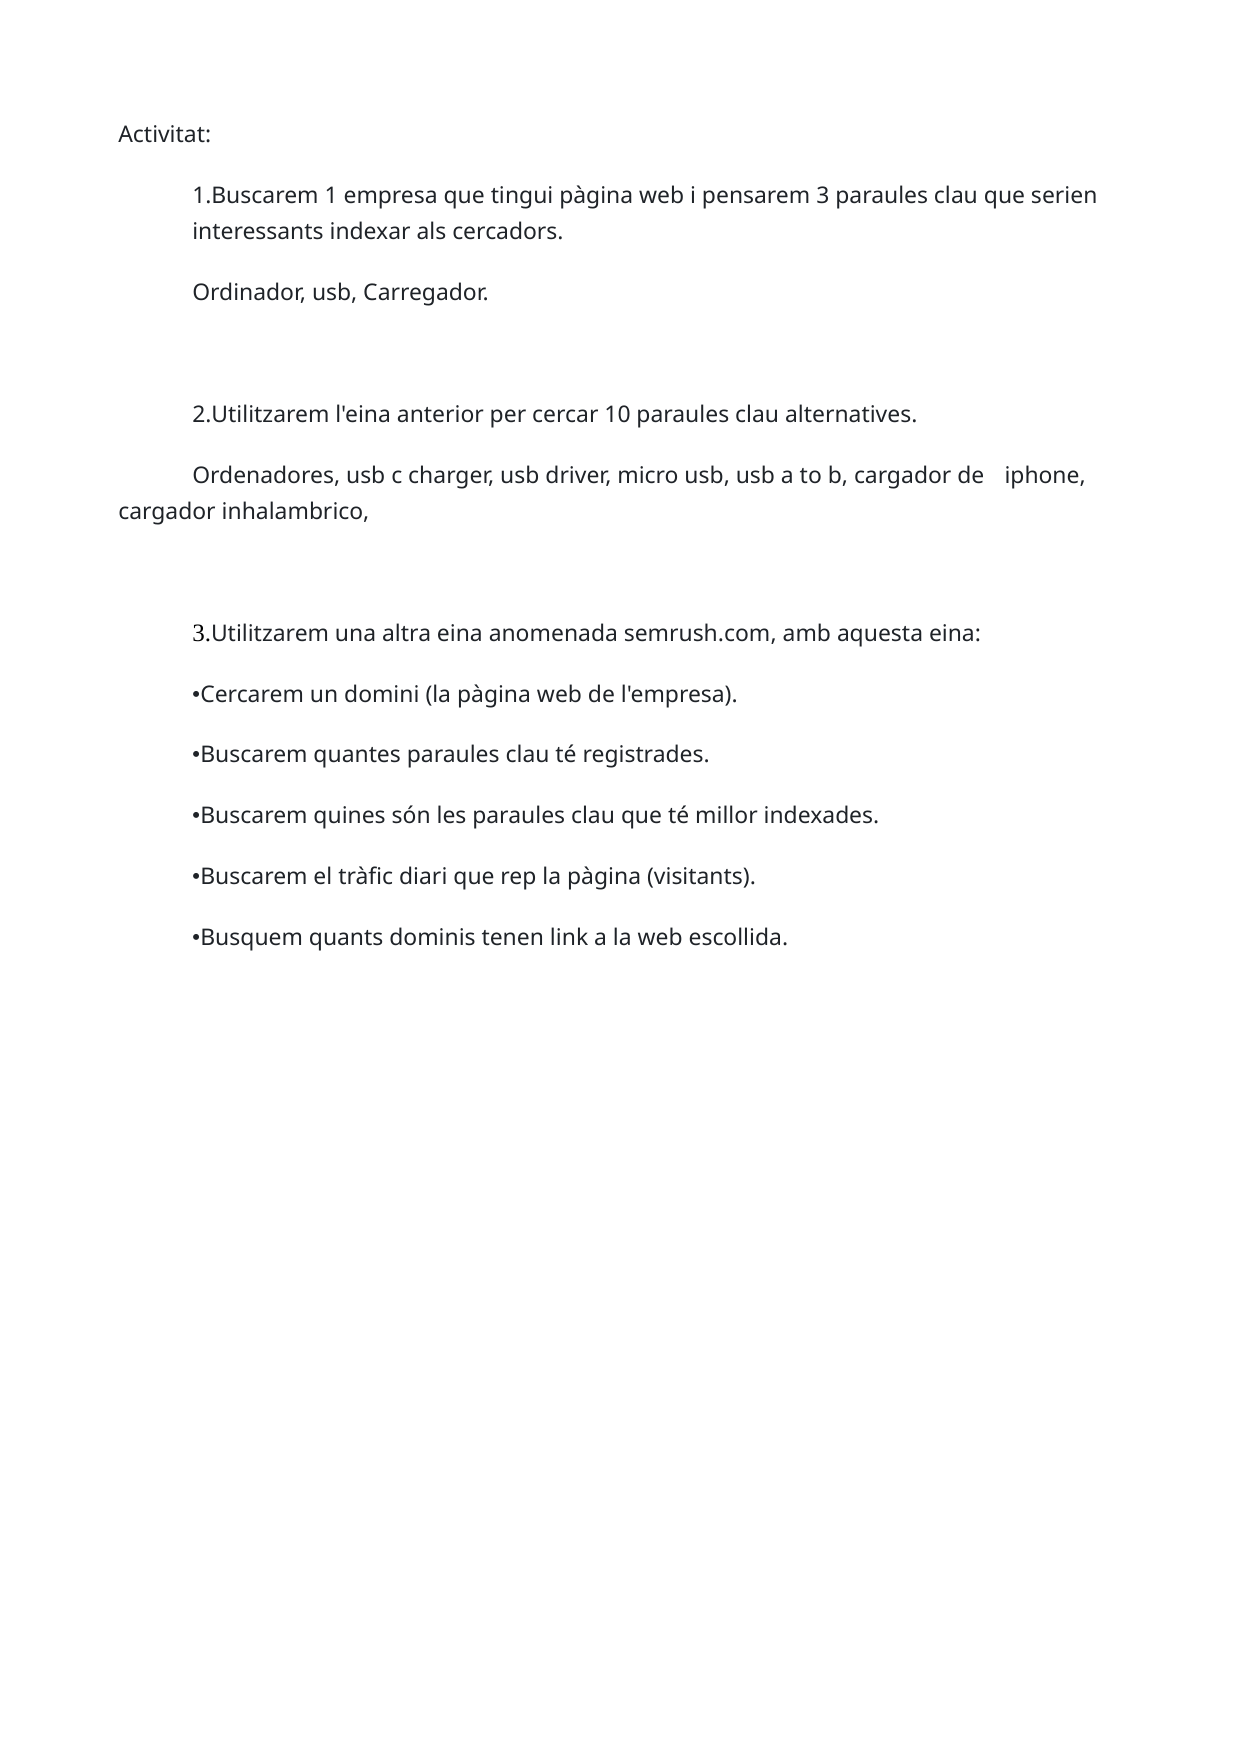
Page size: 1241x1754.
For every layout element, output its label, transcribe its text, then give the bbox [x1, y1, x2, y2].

text Ordinador, usb, Carregador. [118, 276, 1122, 307]
list Buscarem 1 empresa que tingui pàgina web i pensarem 3 paraules clau que serien interessants indexar als cercadors. [118, 179, 1122, 246]
text Ordenadores, usb c charger, usb driver, micro usb, usb a to b, cargador de iphone, cargador inhalambrico, [118, 459, 1122, 526]
list Utilitzarem una altra eina anomenada semrush.com, amb aquesta eina: [118, 617, 1122, 648]
list Busquem quants dominis tenen link a la web escollida. [118, 921, 1122, 952]
list Buscarem el tràfic diari que rep la pàgina (visitants). [118, 860, 1122, 892]
list Cercarem un domini (la pàgina web de l'empresa). [118, 677, 1122, 709]
list Buscarem quantes paraules clau té registrades. [118, 738, 1122, 770]
text Activitat: [118, 118, 1122, 149]
list Utilitzarem l'eina anterior per cercar 10 paraules clau alternatives. [118, 398, 1122, 429]
list Buscarem quines són les paraules clau que té millor indexades. [118, 799, 1122, 831]
